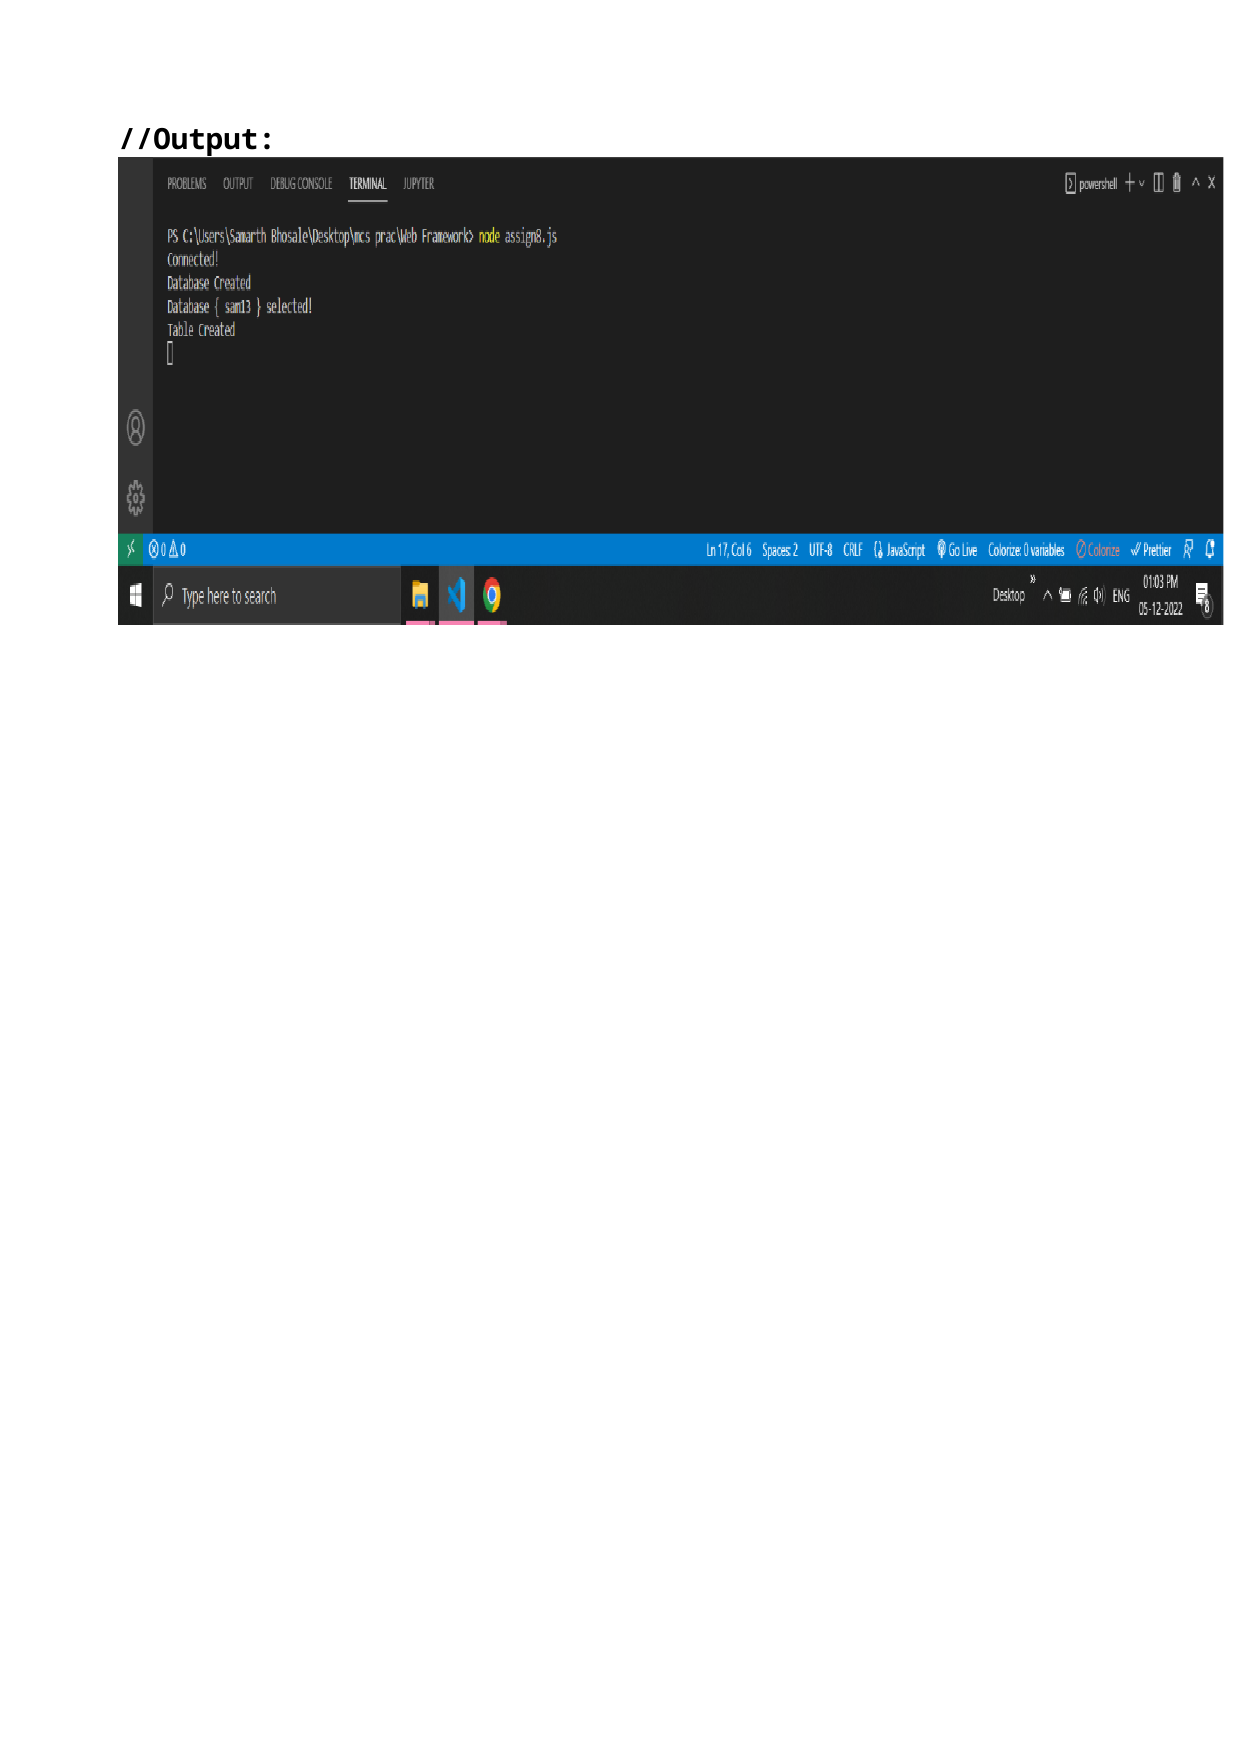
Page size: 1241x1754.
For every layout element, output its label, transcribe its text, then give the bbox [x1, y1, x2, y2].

text //Output: [118, 118, 1122, 157]
picture [118, 157, 1224, 625]
